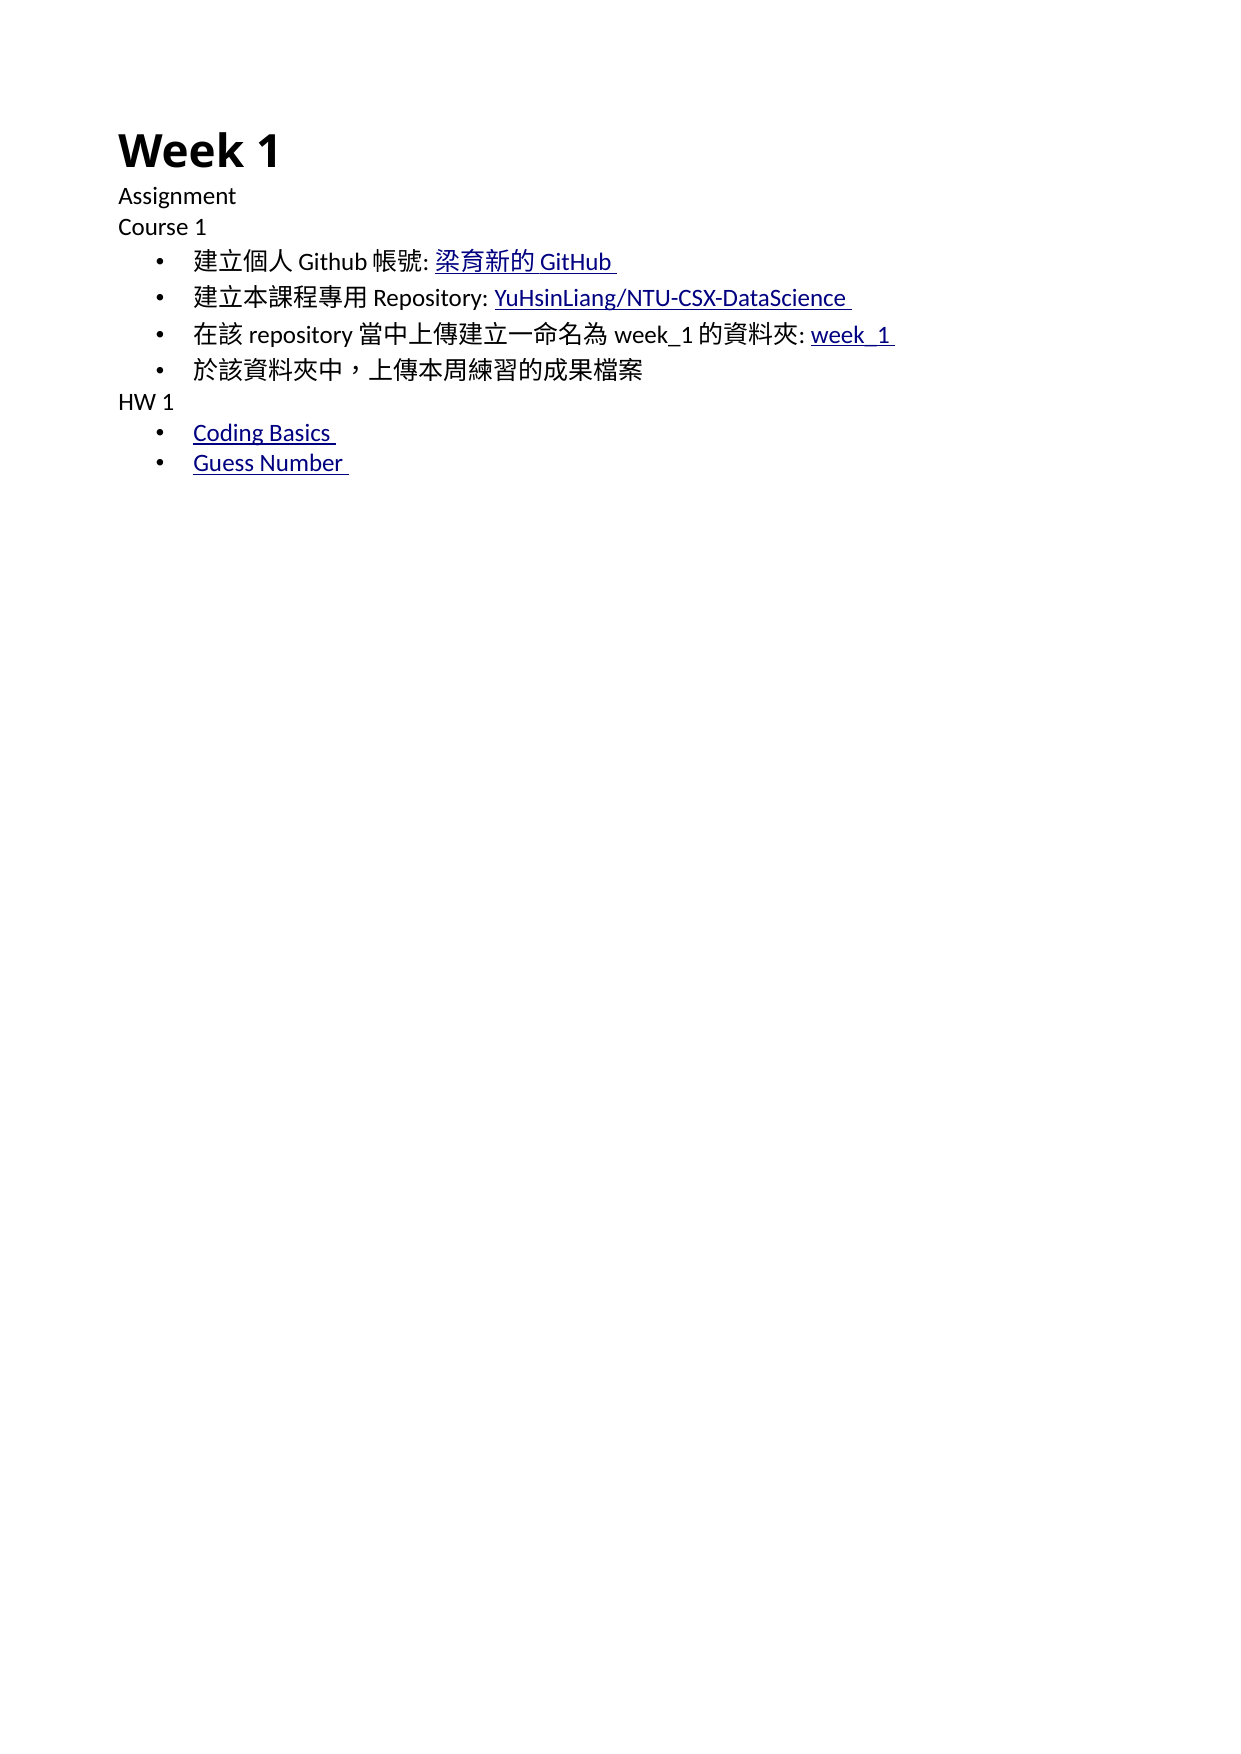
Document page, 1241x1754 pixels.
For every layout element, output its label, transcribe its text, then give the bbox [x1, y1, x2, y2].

text Course 1 [118, 211, 1122, 242]
text HW 1 [118, 387, 1122, 417]
text Assignment [118, 181, 1122, 211]
list 建立本課程專用Repository: YuHsinLiang/NTU-CSX-DataScience [156, 278, 1122, 314]
list 在該 repository 當中上傳建立一命名為 week_1的資料夾: week_1 [156, 314, 1122, 350]
list 於該資料夾中，上傳本周練習的成果檔案 [156, 350, 1122, 387]
subtitle Week 1 [118, 118, 1122, 181]
list Coding Basics [156, 417, 1122, 448]
list 建立個人Github帳號: 梁育新的GitHub [156, 242, 1122, 278]
list Guess Number [156, 448, 1122, 478]
